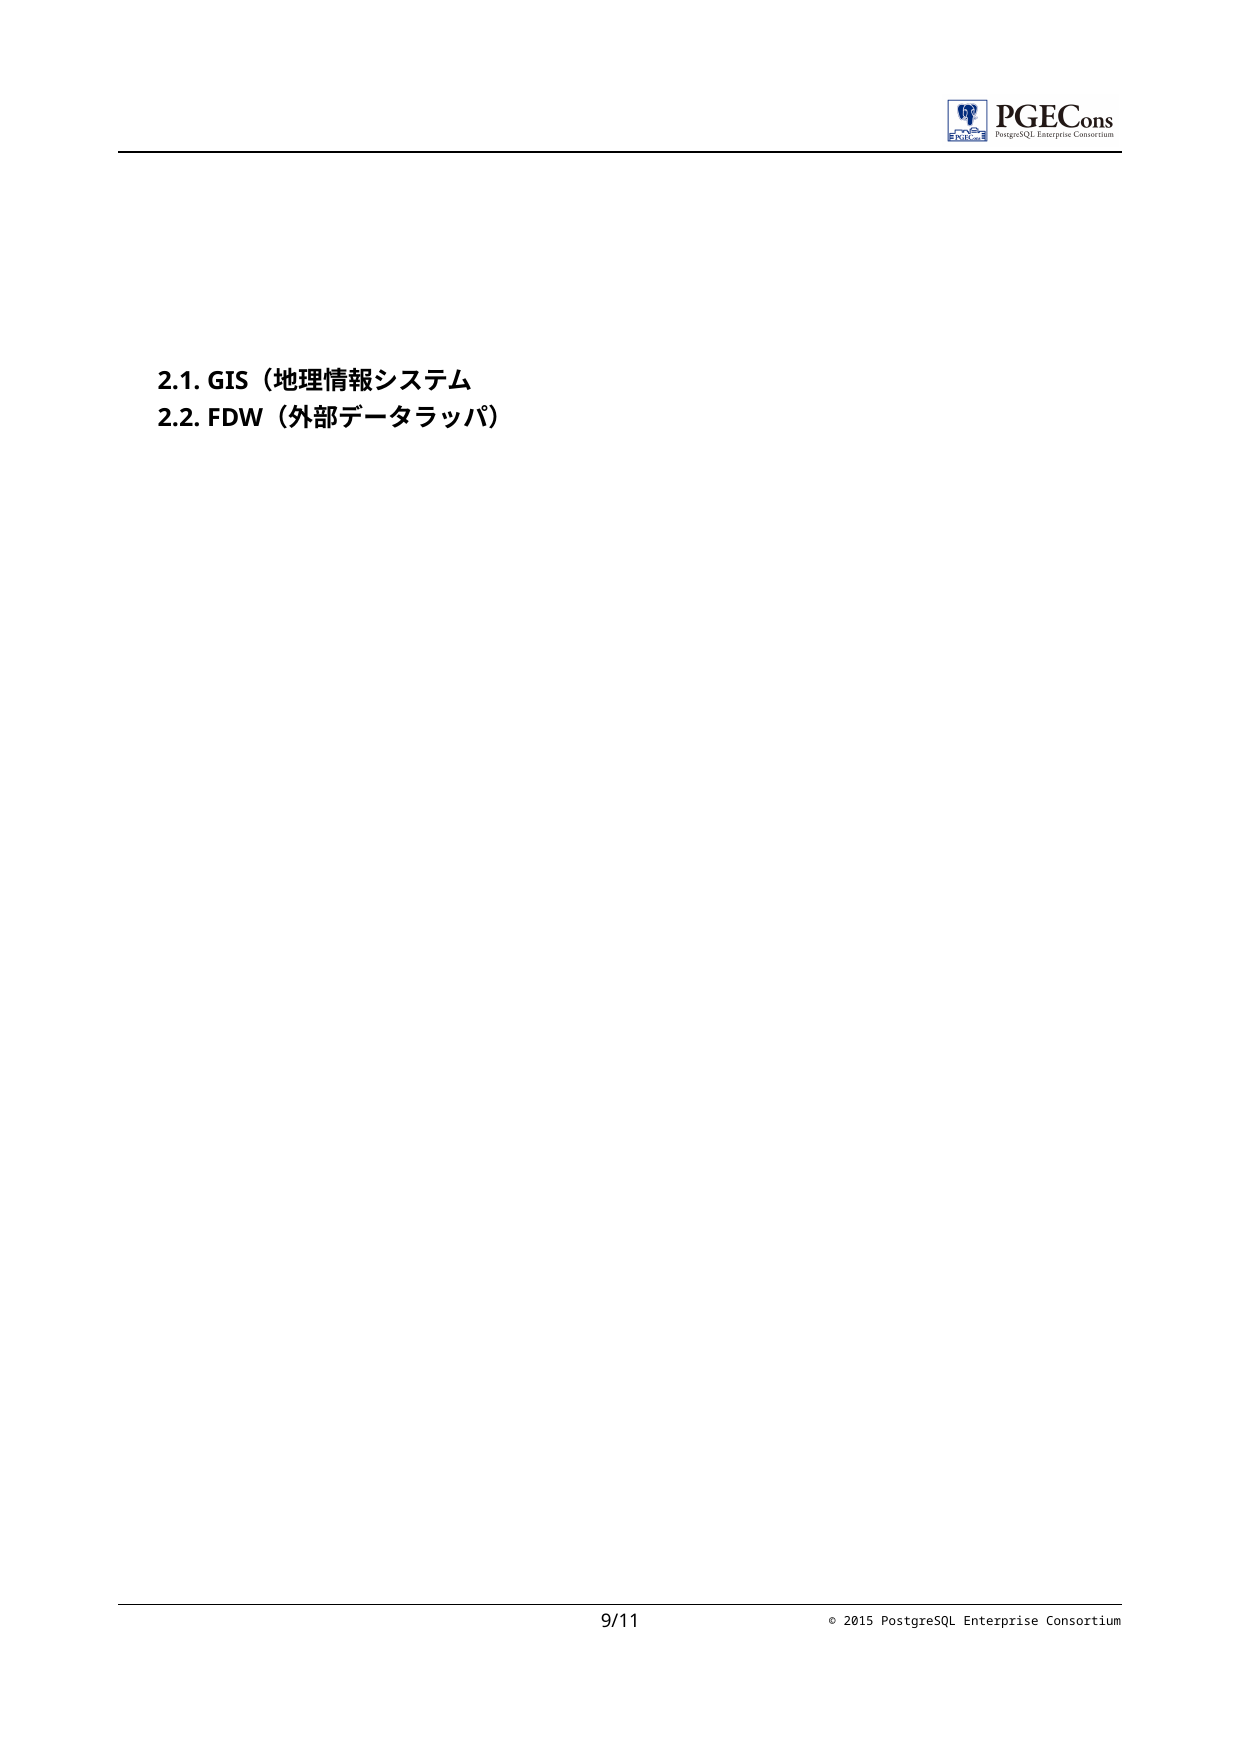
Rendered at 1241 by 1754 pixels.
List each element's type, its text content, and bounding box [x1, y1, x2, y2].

subtitle FDW（外部データラッパ） [157, 397, 1122, 433]
picture [941, 94, 1119, 147]
subtitle GIS（地理情報システム [157, 361, 1122, 397]
